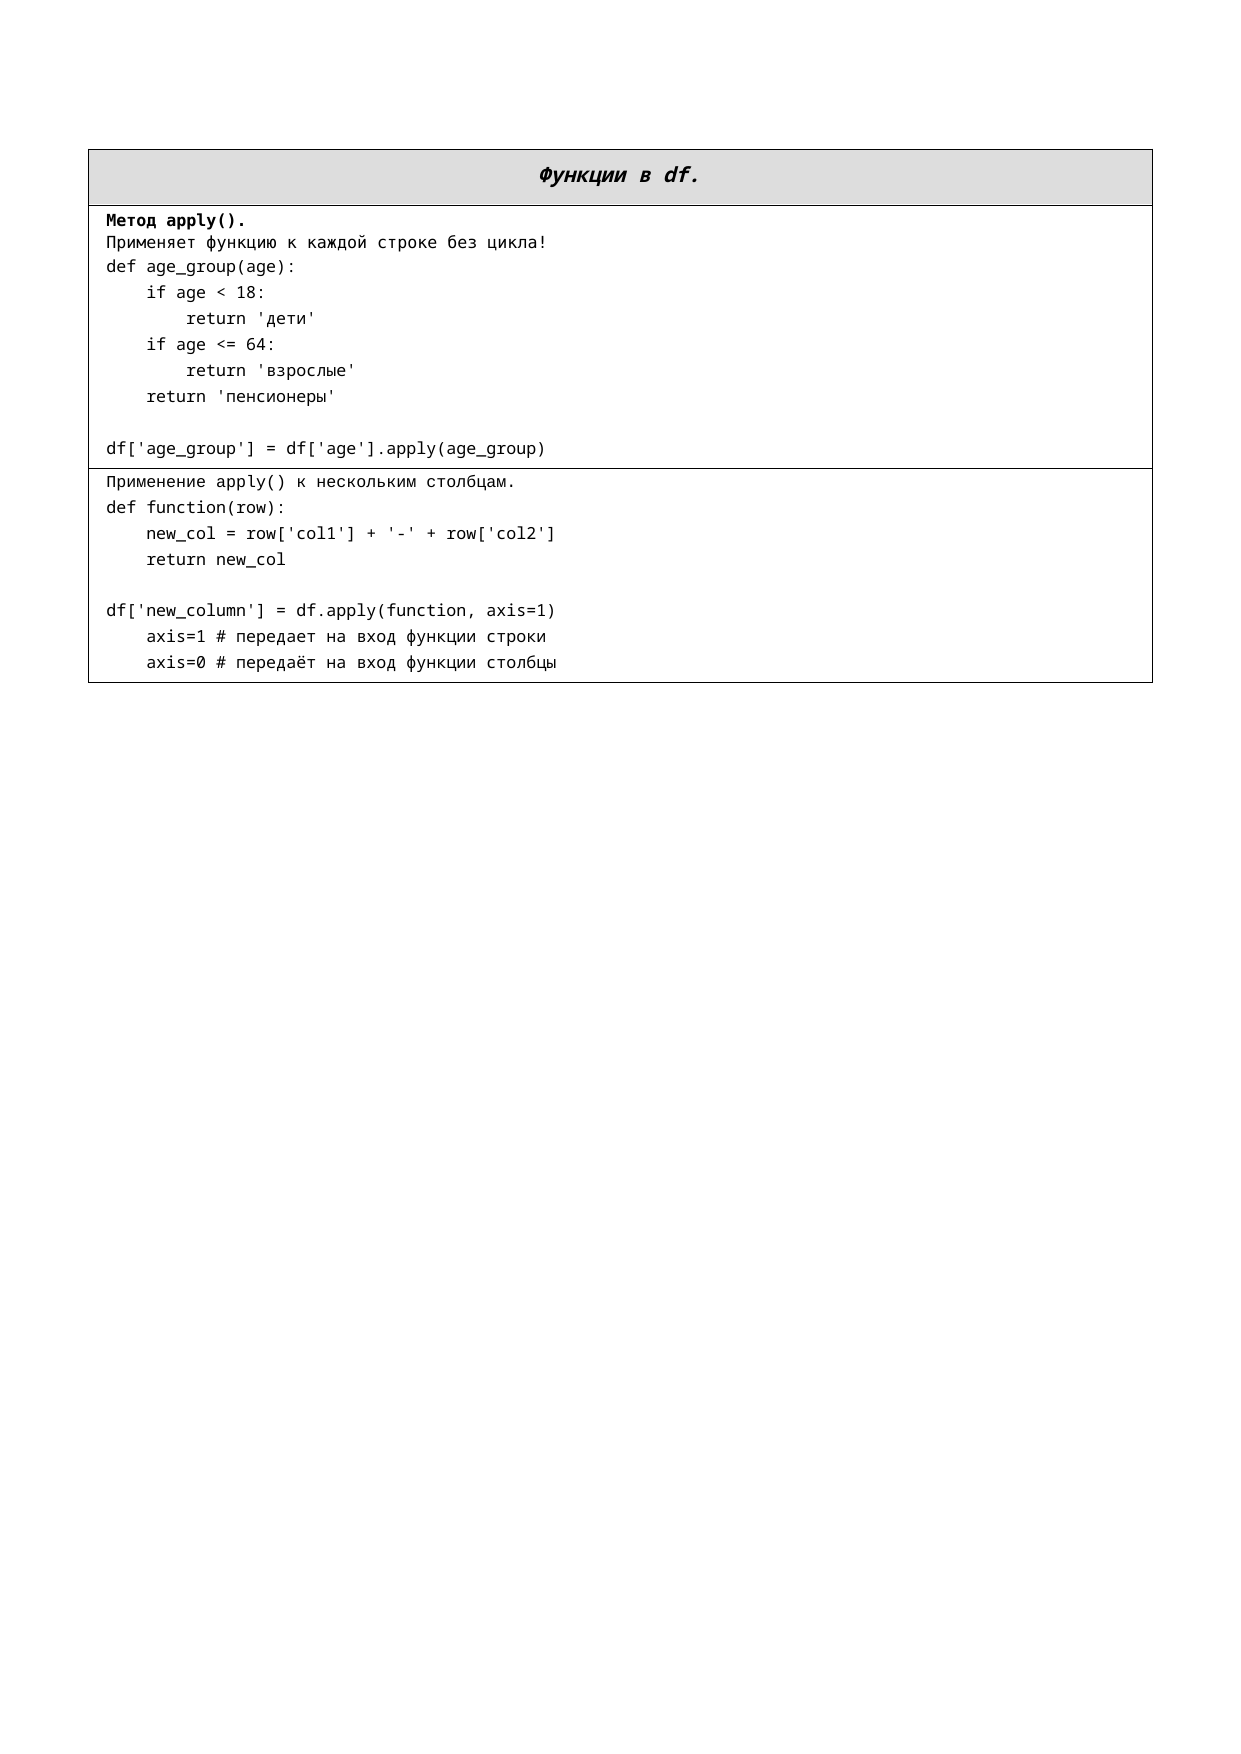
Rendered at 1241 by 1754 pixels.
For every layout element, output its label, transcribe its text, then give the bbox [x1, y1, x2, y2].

table_cell Применение apply() к нескольким столбцам. def function(row): new_col = row['col1'] + '-' + row['col2'] return new_col df['new_column'] = df.apply(function, axis=1) axis=1 # передает на вход функции строки axis=0 # передаёт на вход функции столбцы [89, 469, 1152, 682]
table_header Функции в df. [89, 150, 1152, 204]
table_cell Метод apply(). Применяет функцию к каждой строке без цикла! def age_group(age): if age < 18: return 'дети' if age <= 64: return 'взрослые' return 'пенсионеры' df['age_group'] = df['age'].apply(age_group) [89, 206, 1152, 468]
